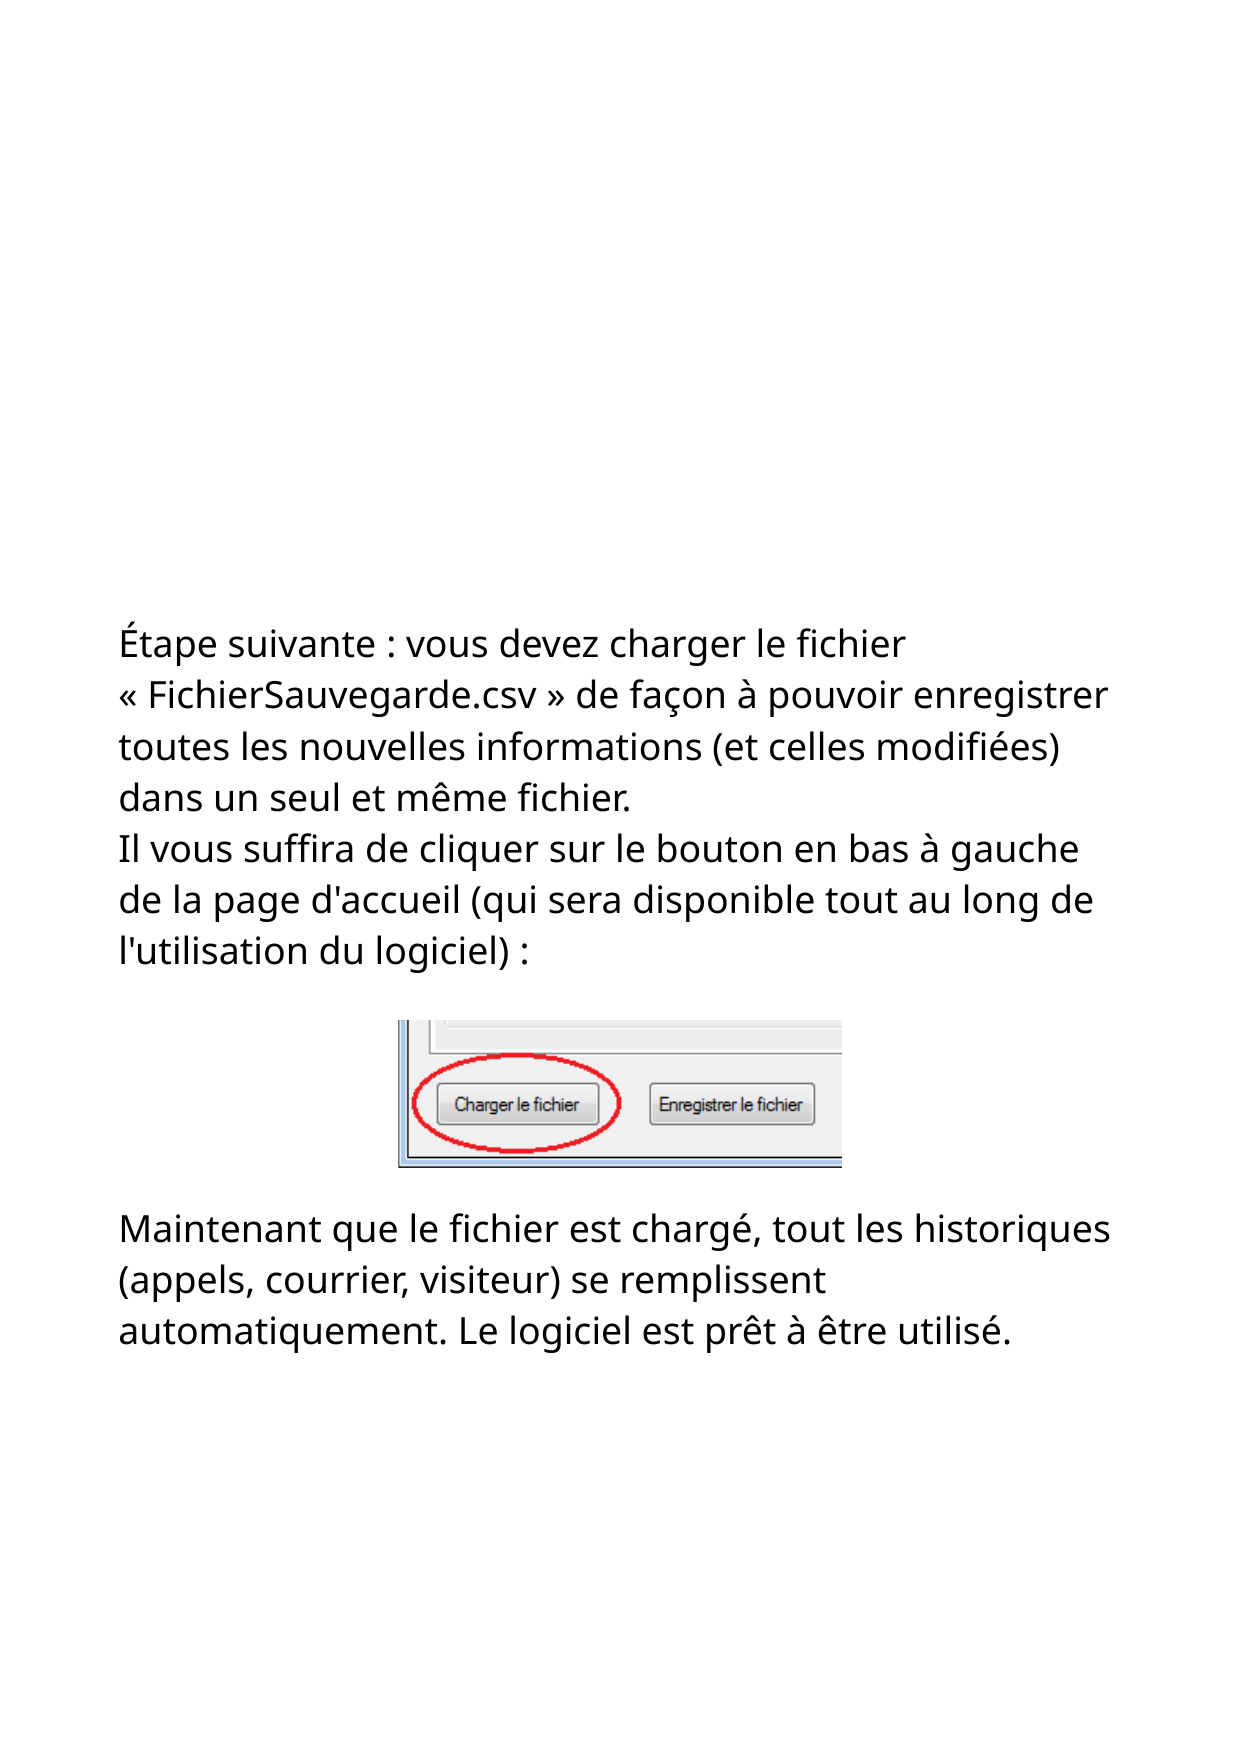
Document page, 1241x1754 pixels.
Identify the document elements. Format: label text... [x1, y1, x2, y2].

text Il vous suffira de cliquer sur le bouton en bas à gauche de la page d'accueil (qui sera disponible tout au long de l'utilisation du logiciel) : [118, 822, 1122, 975]
text Maintenant que le fichier est chargé, tout les historiques (appels, courrier, visiteur) se remplissent automatiquement. Le logiciel est prêt à être utilisé. [118, 1202, 1122, 1355]
picture [398, 1020, 842, 1168]
text Étape suivante : vous devez charger le fichier « FichierSauvegarde.csv » de façon à pouvoir enregistrer toutes les nouvelles informations (et celles modifiées) dans un seul et même fichier. [118, 618, 1122, 822]
